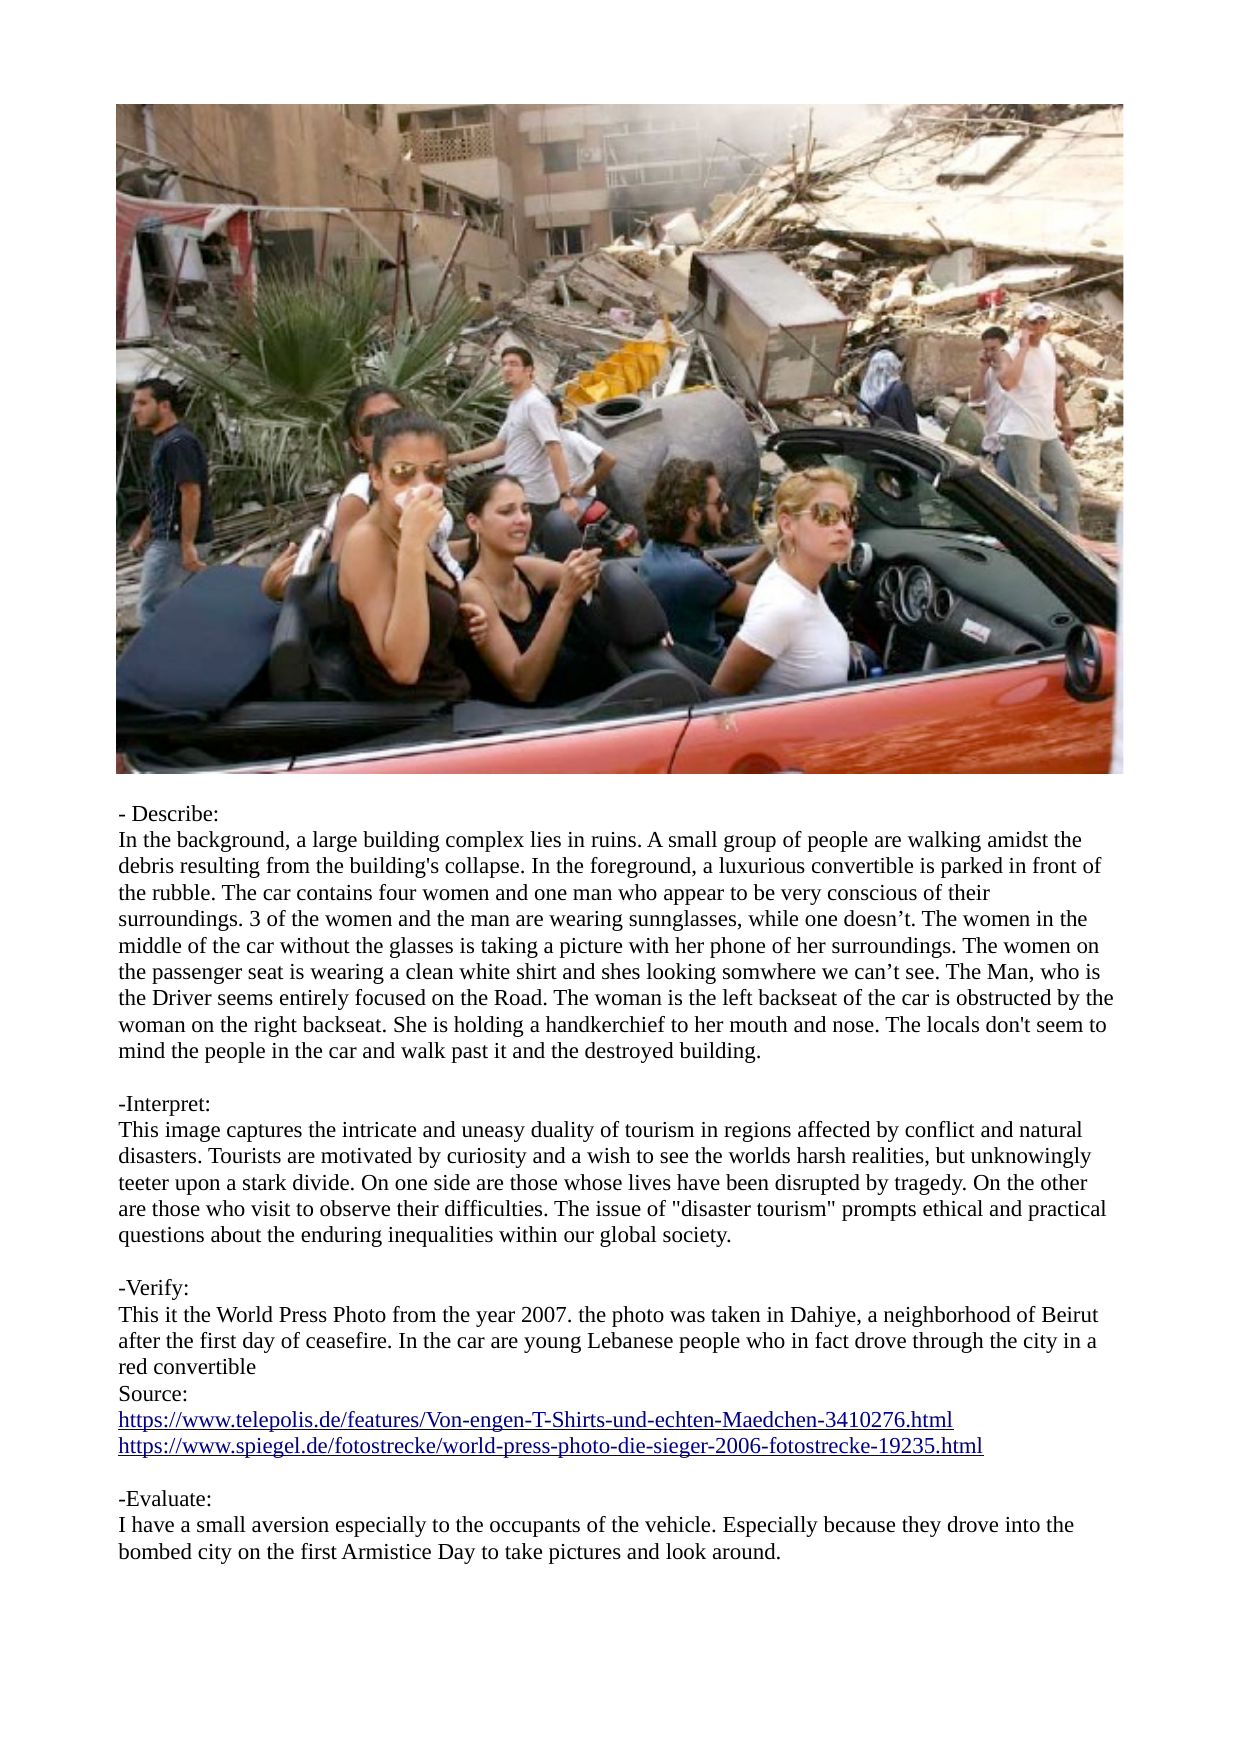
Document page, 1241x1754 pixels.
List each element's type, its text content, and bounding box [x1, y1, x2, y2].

text This image captures the intricate and uneasy duality of tourism in regions affected by conflict and natural disasters. Tourists are motivated by curiosity and a wish to see the worlds harsh realities, but unknowingly teeter upon a stark divide. On one side are those whose lives have been disrupted by tragedy. On the other are those who visit to observe their difficulties. The issue of "disaster tourism" prompts ethical and practical questions about the enduring inequalities within our global society. [118, 1116, 1122, 1248]
text -Verify: [118, 1274, 1122, 1301]
text -Interpret: [118, 1090, 1122, 1116]
text Source: https://www.telepolis.de/features/Von-engen-T-Shirts-und-echten-Maedchen-3410276.html [118, 1380, 1122, 1432]
text https://www.spiegel.de/fotostrecke/world-press-photo-die-sieger-2006-fotostrecke-19235.html [118, 1432, 1122, 1459]
text - Describe: [118, 800, 1122, 826]
picture [116, 104, 1124, 774]
text I have a small aversion especially to the occupants of the vehicle. Especially because they drove into the bombed city on the first Armistice Day to take pictures and look around. [118, 1511, 1122, 1564]
text -Evaluate: [118, 1485, 1122, 1511]
text In the background, a large building complex lies in ruins. A small group of people are walking amidst the debris resulting from the building's collapse. In the foreground, a luxurious convertible is parked in front of the rubble. The car contains four women and one man who appear to be very conscious of their surroundings. 3 of the women and the man are wearing sunnglasses, while one doesn’t. The women in the middle of the car without the glasses is taking a picture with her phone of her surroundings. The women on the passenger seat is wearing a clean white shirt and shes looking somwhere we can’t see. The Man, who is the Driver seems entirely focused on the Road. The woman is the left backseat of the car is obstructed by the woman on the right backseat. She is holding a handkerchief to her mouth and nose. The locals don't seem to mind the people in the car and walk past it and the destroyed building. [118, 826, 1122, 1063]
text This it the World Press Photo from the year 2007. the photo was taken in Dahiye, a neighborhood of Beirut after the first day of ceasefire. In the car are young Lebanese people who in fact drove through the city in a red convertible [118, 1301, 1122, 1380]
